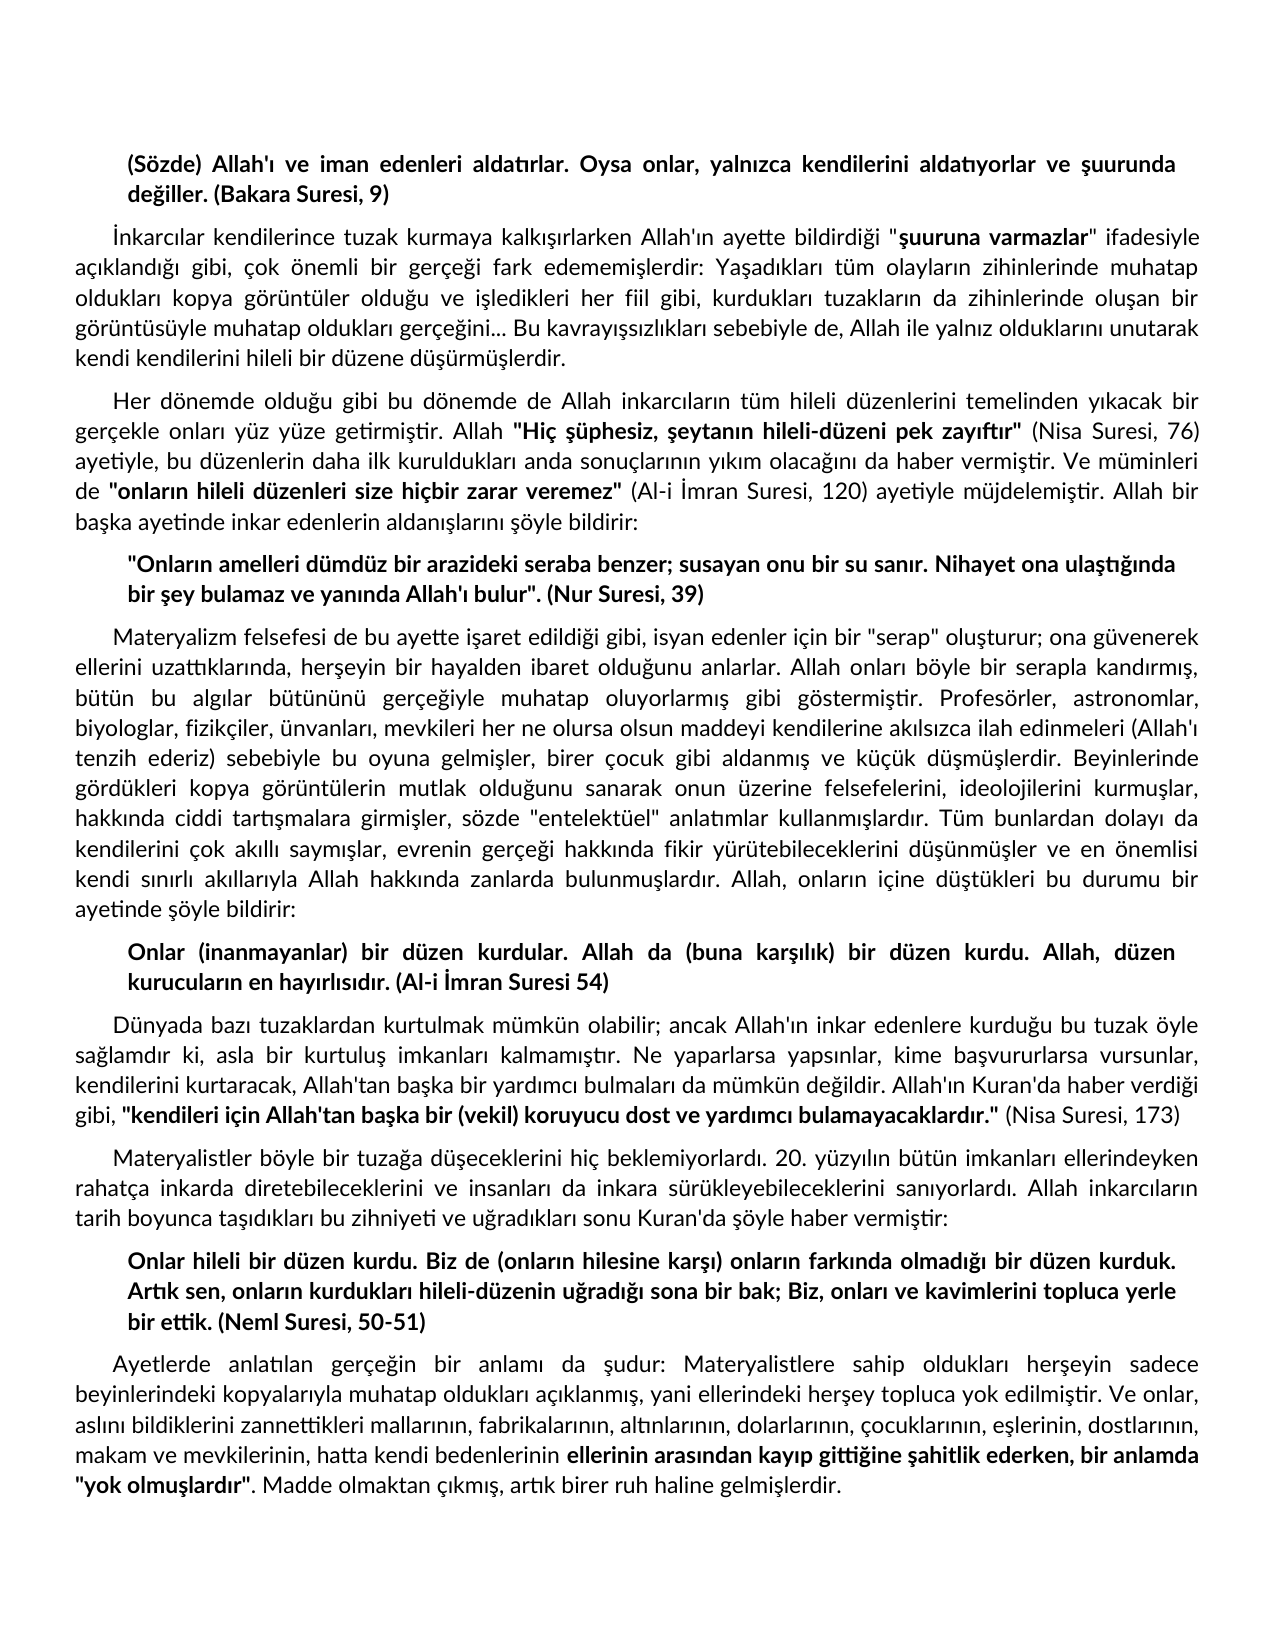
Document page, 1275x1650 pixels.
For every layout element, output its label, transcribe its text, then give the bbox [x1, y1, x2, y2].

text Onlar hileli bir düzen kurdu. Biz de (onların hilesine karşı) onların farkında olmadığı bir düzen kurduk. Artık sen, onların kurdukları hileli-düzenin uğradığı sona bir bak; Biz, onları ve kavimlerini topluca yerle bir ettik. (Neml Suresi, 50-51) [127, 1247, 1177, 1335]
text Ayetlerde anlatılan gerçeğin bir anlamı da şudur: Materyalistlere sahip oldukları herşeyin sadece beyinlerindeki kopyalarıyla muhatap oldukları açıklanmış, yani ellerindeki herşey topluca yok edilmiştir. Ve onlar, aslını bildiklerini zannettikleri mallarının, fabrikalarının, altınlarının, dolarlarının, çocuklarının, eşlerinin, dostlarının, makam ve mevkilerinin, hatta kendi bedenlerinin ellerinin arasından kayıp gittiğine şahitlik ederken, bir anlamda "yok olmuşlardır". Madde olmaktan çıkmış, artık birer ruh haline gelmişlerdir. [75, 1350, 1200, 1498]
text Dünyada bazı tuzaklardan kurtulmak mümkün olabilir; ancak Allah'ın inkar edenlere kurduğu bu tuzak öyle sağlamdır ki, asla bir kurtuluş imkanları kalmamıştır. Ne yaparlarsa yapsınlar, kime başvururlarsa vursunlar, kendilerini kurtaracak, Allah'tan başka bir yardımcı bulmaları da mümkün değildir. Allah'ın Kuran'da haber verdiği gibi, "kendileri için Allah'tan başka bir (vekil) koruyucu dost ve yardımcı bulamayacaklardır." (Nisa Suresi, 173) [75, 1010, 1200, 1128]
text Her dönemde olduğu gibi bu dönemde de Allah inkarcıların tüm hileli düzenlerini temelinden yıkacak bir gerçekle onları yüz yüze getirmiştir. Allah "Hiç şüphesiz, şeytanın hileli-düzeni pek zayıftır" (Nisa Suresi, 76) ayetiyle, bu düzenlerin daha ilk kuruldukları anda sonuçlarının yıkım olacağını da haber vermiştir. Ve müminleri de "onların hileli düzenleri size hiçbir zarar veremez" (Al-i İmran Suresi, 120) ayetiyle müjdelemiştir. Allah bir başka ayetinde inkar edenlerin aldanışlarını şöyle bildirir: [75, 386, 1200, 535]
text Materyalizm felsefesi de bu ayette işaret edildiği gibi, isyan edenler için bir "serap" oluşturur; ona güvenerek ellerini uzattıklarında, herşeyin bir hayalden ibaret olduğunu anlarlar. Allah onları böyle bir serapla kandırmış, bütün bu algılar bütününü gerçeğiyle muhatap oluyorlarmış gibi göstermiştir. Profesörler, astronomlar, biyologlar, fizikçiler, ünvanları, mevkileri her ne olursa olsun maddeyi kendilerine akılsızca ilah edinmeleri (Allah'ı tenzih ederiz) sebebiyle bu oyuna gelmişler, birer çocuk gibi aldanmış ve küçük düşmüşlerdir. Beyinlerinde gördükleri kopya görüntülerin mutlak olduğunu sanarak onun üzerine felsefelerini, ideolojilerini kurmuşlar, hakkında ciddi tartışmalara girmişler, sözde "entelektüel" anlatımlar kullanmışlardır. Tüm bunlardan dolayı da kendilerini çok akıllı saymışlar, evrenin gerçeği hakkında fikir yürütebileceklerini düşünmüşler ve en önemlisi kendi sınırlı akıllarıyla Allah hakkında zanlarda bulunmuşlardır. Allah, onların içine düştükleri bu durumu bir ayetinde şöyle bildirir: [75, 623, 1200, 922]
text Materyalistler böyle bir tuzağa düşeceklerini hiç beklemiyorlardı. 20. yüzyılın bütün imkanları ellerindeyken rahatça inkarda diretebileceklerini ve insanları da inkara sürükleyebileceklerini sanıyorlardı. Allah inkarcıların tarih boyunca taşıdıkları bu zihniyeti ve uğradıkları sonu Kuran'da şöyle haber vermiştir: [75, 1144, 1200, 1232]
text Onlar (inanmayanlar) bir düzen kurdular. Allah da (buna karşılık) bir düzen kurdu. Allah, düzen kurucuların en hayırlısıdır. (Al-i İmran Suresi 54) [127, 937, 1177, 995]
text İnkarcılar kendilerince tuzak kurmaya kalkışırlarken Allah'ın ayette bildirdiği "şuuruna varmazlar" ifadesiyle açıklandığı gibi, çok önemli bir gerçeği fark edememişlerdir: Yaşadıkları tüm olayların zihinlerinde muhatap oldukları kopya görüntüler olduğu ve işledikleri her fiil gibi, kurdukları tuzakların da zihinlerinde oluşan bir görüntüsüyle muhatap oldukları gerçeğini... Bu kavrayışsızlıkları sebebiyle de, Allah ile yalnız olduklarını unutarak kendi kendilerini hileli bir düzene düşürmüşlerdir. [75, 223, 1200, 371]
text (Sözde) Allah'ı ve iman edenleri aldatırlar. Oysa onlar, yalnızca kendilerini aldatıyorlar ve şuurunda değiller. (Bakara Suresi, 9) [127, 150, 1177, 208]
text "Onların amelleri dümdüz bir arazideki seraba benzer; susayan onu bir su sanır. Nihayet ona ulaştığında bir şey bulamaz ve yanında Allah'ı bulur". (Nur Suresi, 39) [127, 550, 1177, 608]
